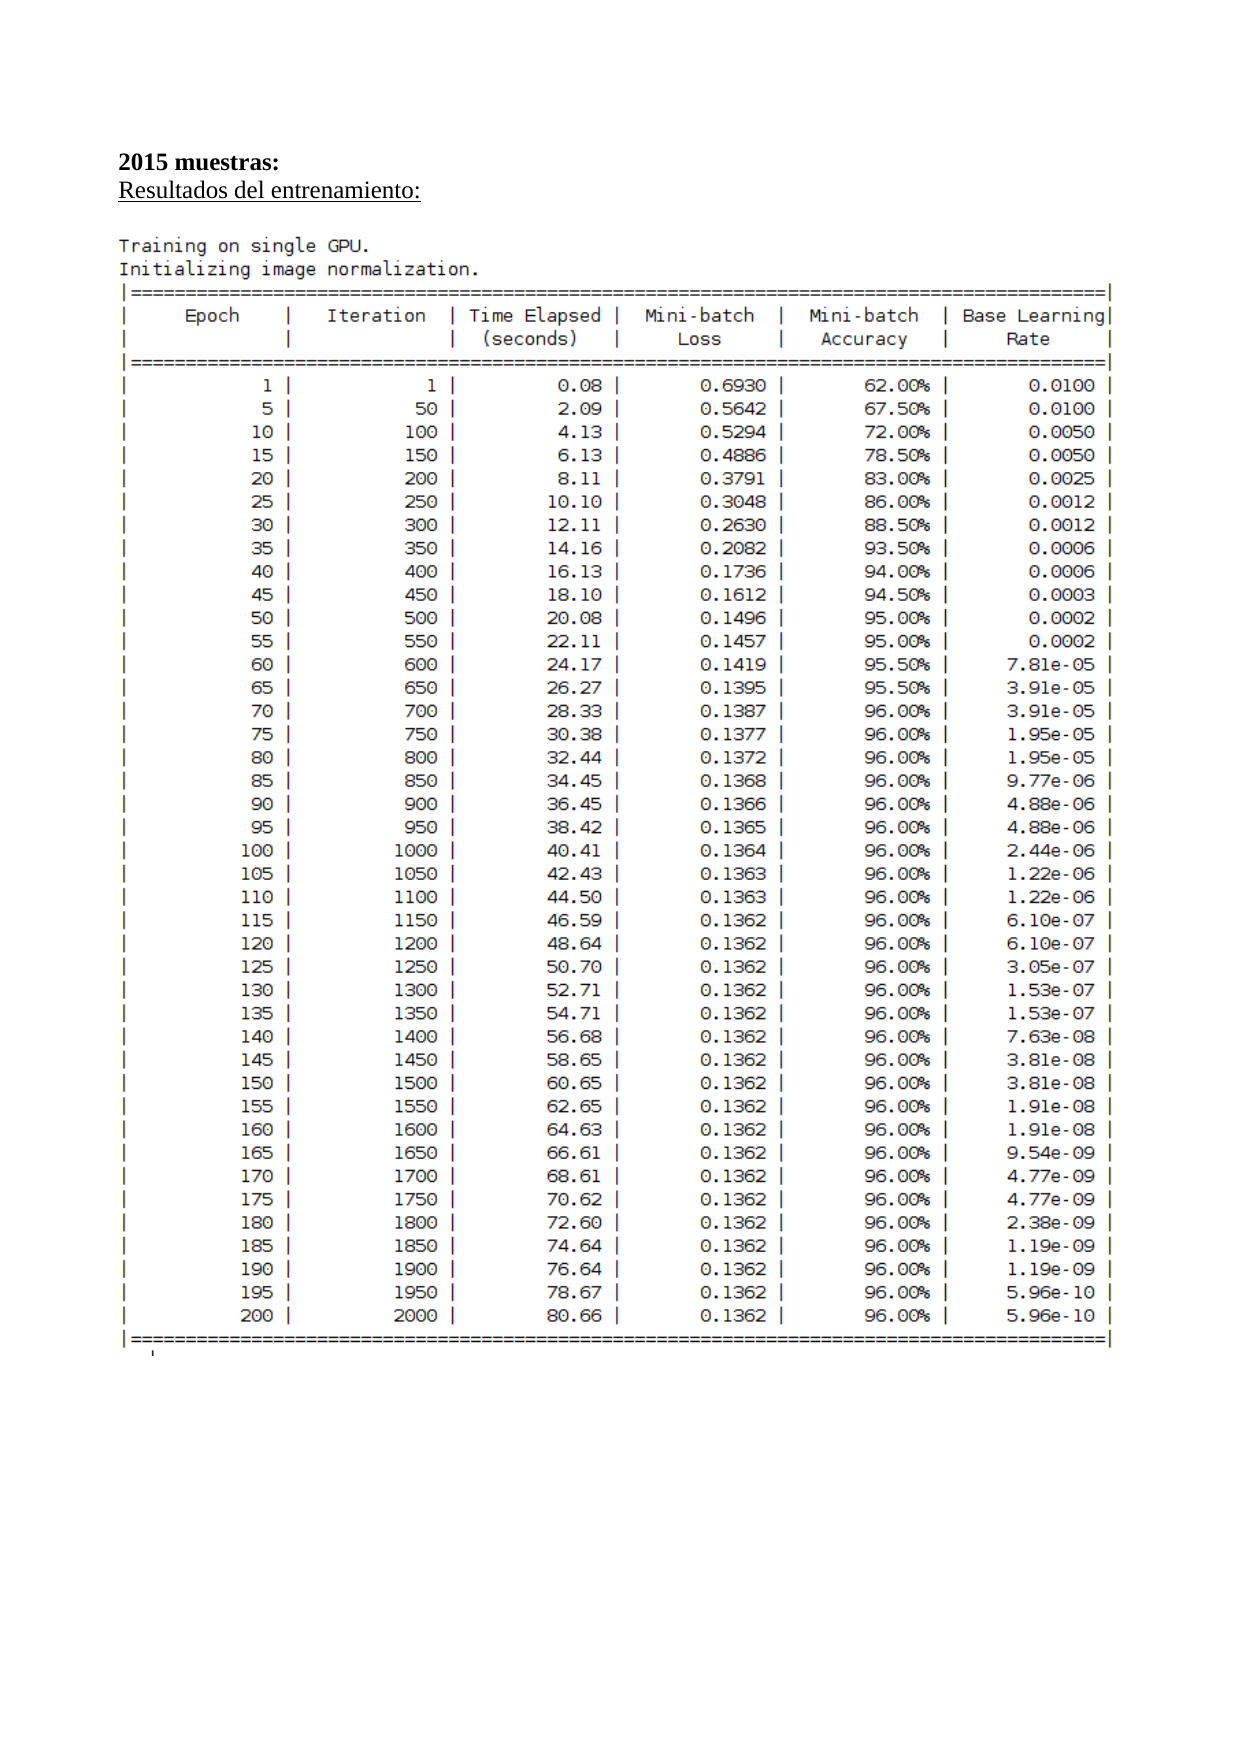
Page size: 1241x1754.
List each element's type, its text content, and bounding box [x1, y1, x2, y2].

text 2015 muestras: [118, 147, 1122, 176]
picture [118, 233, 1123, 1356]
text Resultados del entrenamiento: [118, 176, 1122, 204]
